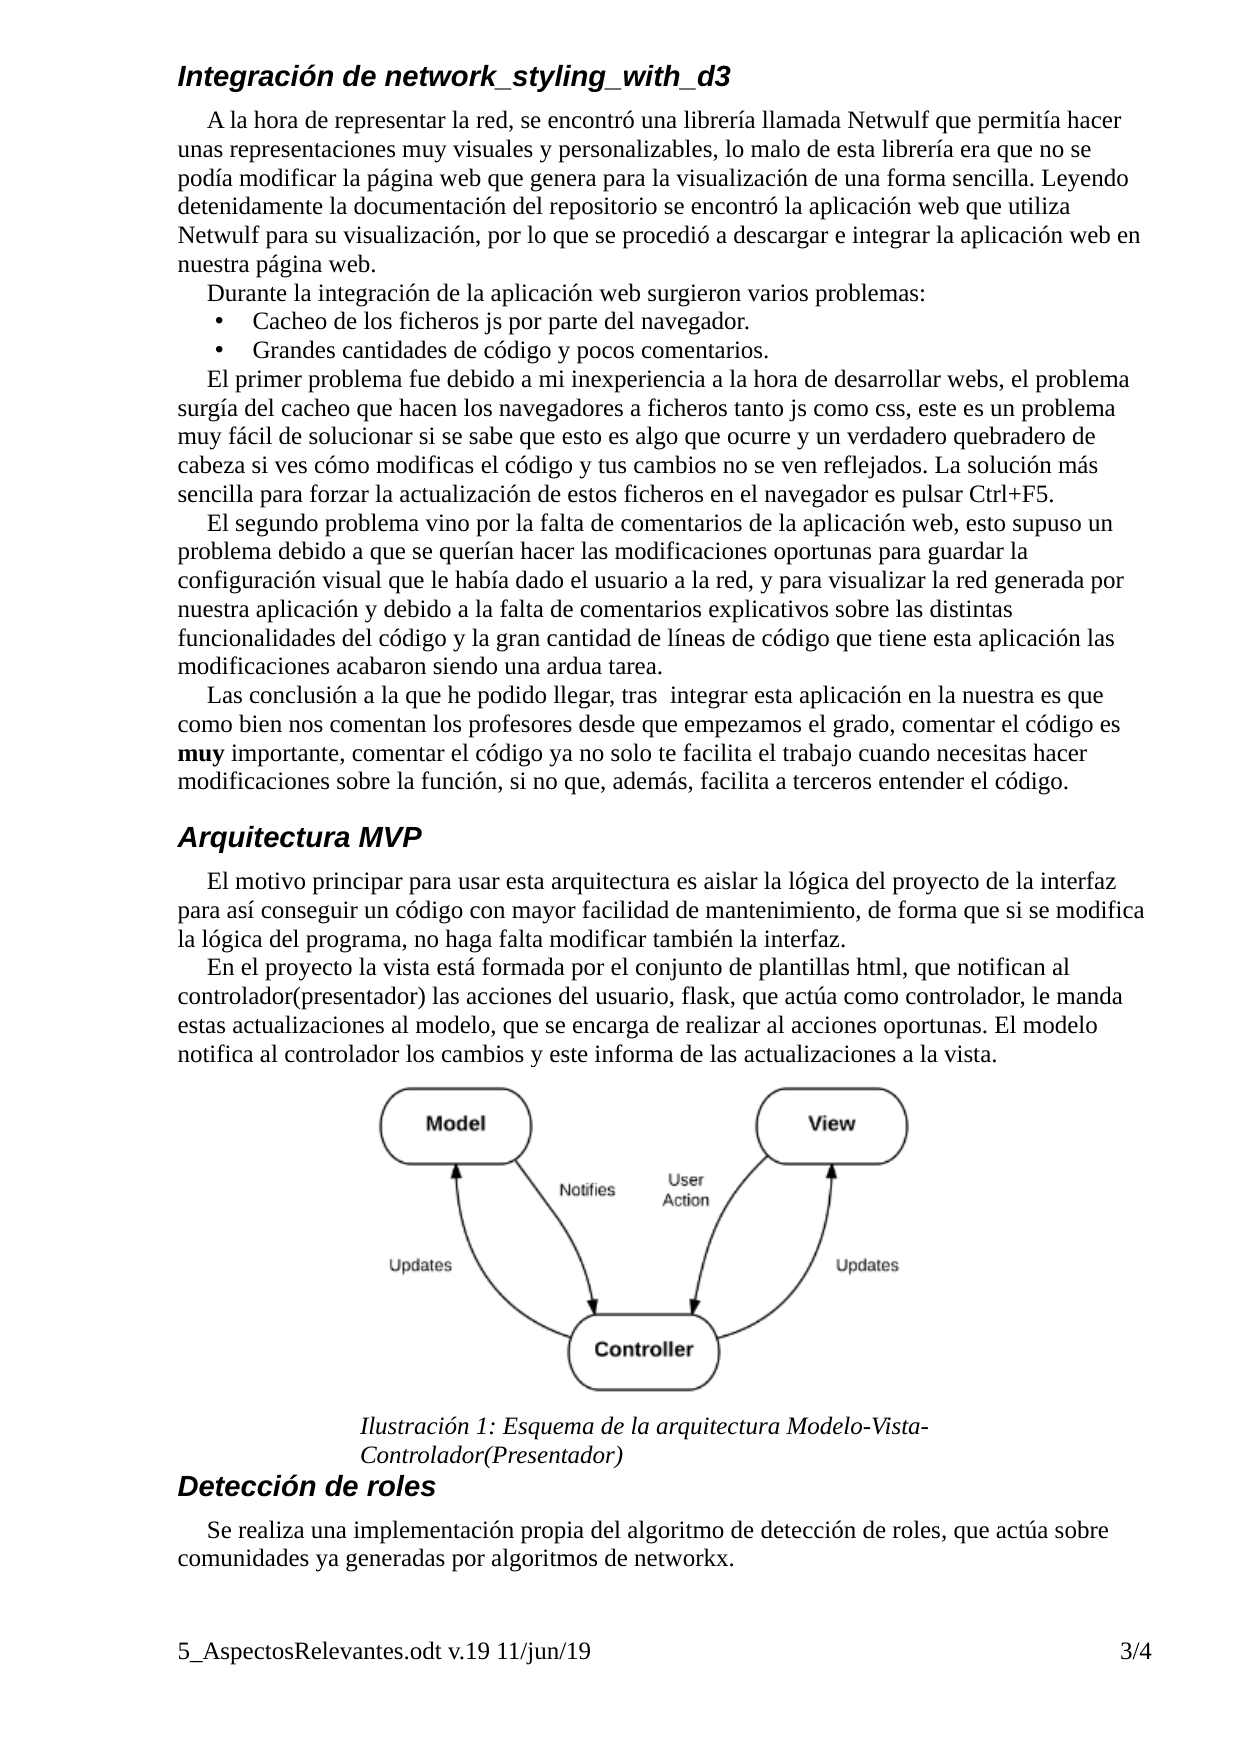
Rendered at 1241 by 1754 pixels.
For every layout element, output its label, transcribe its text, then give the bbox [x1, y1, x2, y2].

list Cacheo de los ficheros js por parte del navegador. [215, 306, 1152, 335]
text Las conclusión a la que he podido llegar, tras integrar esta aplicación en la nuestra es que como bien nos comentan los profesores desde que empezamos el grado, comentar el código es muy importante, comentar el código ya no solo te facilita el trabajo cuando necesitas hacer modificaciones sobre la función, si no que, además, facilita a terceros entender el código. [177, 680, 1152, 795]
list Grandes cantidades de código y pocos comentarios. [215, 335, 1152, 364]
text El motivo principar para usar esta arquitectura es aislar la lógica del proyecto de la interfaz para así conseguir un código con mayor facilidad de mantenimiento, de forma que si se modifica la lógica del programa, no haga falta modificar también la interfaz. [177, 866, 1152, 952]
text En el proyecto la vista está formada por el conjunto de plantillas html, que notifican al controlador(presentador) las acciones del usuario, flask, que actúa como controlador, le manda estas actualizaciones al modelo, que se encarga de realizar al acciones oportunas. El modelo notifica al controlador los cambios y este informa de las actualizaciones a la vista. [177, 952, 1152, 1067]
picture [359, 1067, 969, 1412]
text Ilustración 1: Esquema de la arquitectura Modelo-Vista-Controlador(Presentador) [360, 1412, 969, 1469]
subtitle Detección de roles [177, 1092, 1152, 1502]
text A la hora de representar la red, se encontró una librería llamada Netwulf que permitía hacer unas representaciones muy visuales y personalizables, lo malo de esta librería era que no se podía modificar la página web que genera para la visualización de una forma sencilla. Leyendo detenidamente la documentación del repositorio se encontró la aplicación web que utiliza Netwulf para su visualización, por lo que se procedió a descargar e integrar la aplicación web en nuestra página web. [177, 105, 1152, 278]
text Durante la integración de la aplicación web surgieron varios problemas: [177, 278, 1152, 306]
subtitle Arquitectura MVP [177, 820, 1152, 854]
text Se realiza una implementación propia del algoritmo de detección de roles, que actúa sobre comunidades ya generadas por algoritmos de networkx. [177, 1515, 1152, 1572]
subtitle Integración de network_styling_with_d3 [177, 59, 1152, 93]
text El primer problema fue debido a mi inexperiencia a la hora de desarrollar webs, el problema surgía del cacheo que hacen los navegadores a ficheros tanto js como css, este es un problema muy fácil de solucionar si se sabe que esto es algo que ocurre y un verdadero quebradero de cabeza si ves cómo modificas el código y tus cambios no se ven reflejados. La solución más sencilla para forzar la actualización de estos ficheros en el navegador es pulsar Ctrl+F5. [177, 364, 1152, 508]
text El segundo problema vino por la falta de comentarios de la aplicación web, esto supuso un problema debido a que se querían hacer las modificaciones oportunas para guardar la configuración visual que le había dado el usuario a la red, y para visualizar la red generada por nuestra aplicación y debido a la falta de comentarios explicativos sobre las distintas funcionalidades del código y la gran cantidad de líneas de código que tiene esta aplicación las modificaciones acabaron siendo una ardua tarea. [177, 508, 1152, 680]
